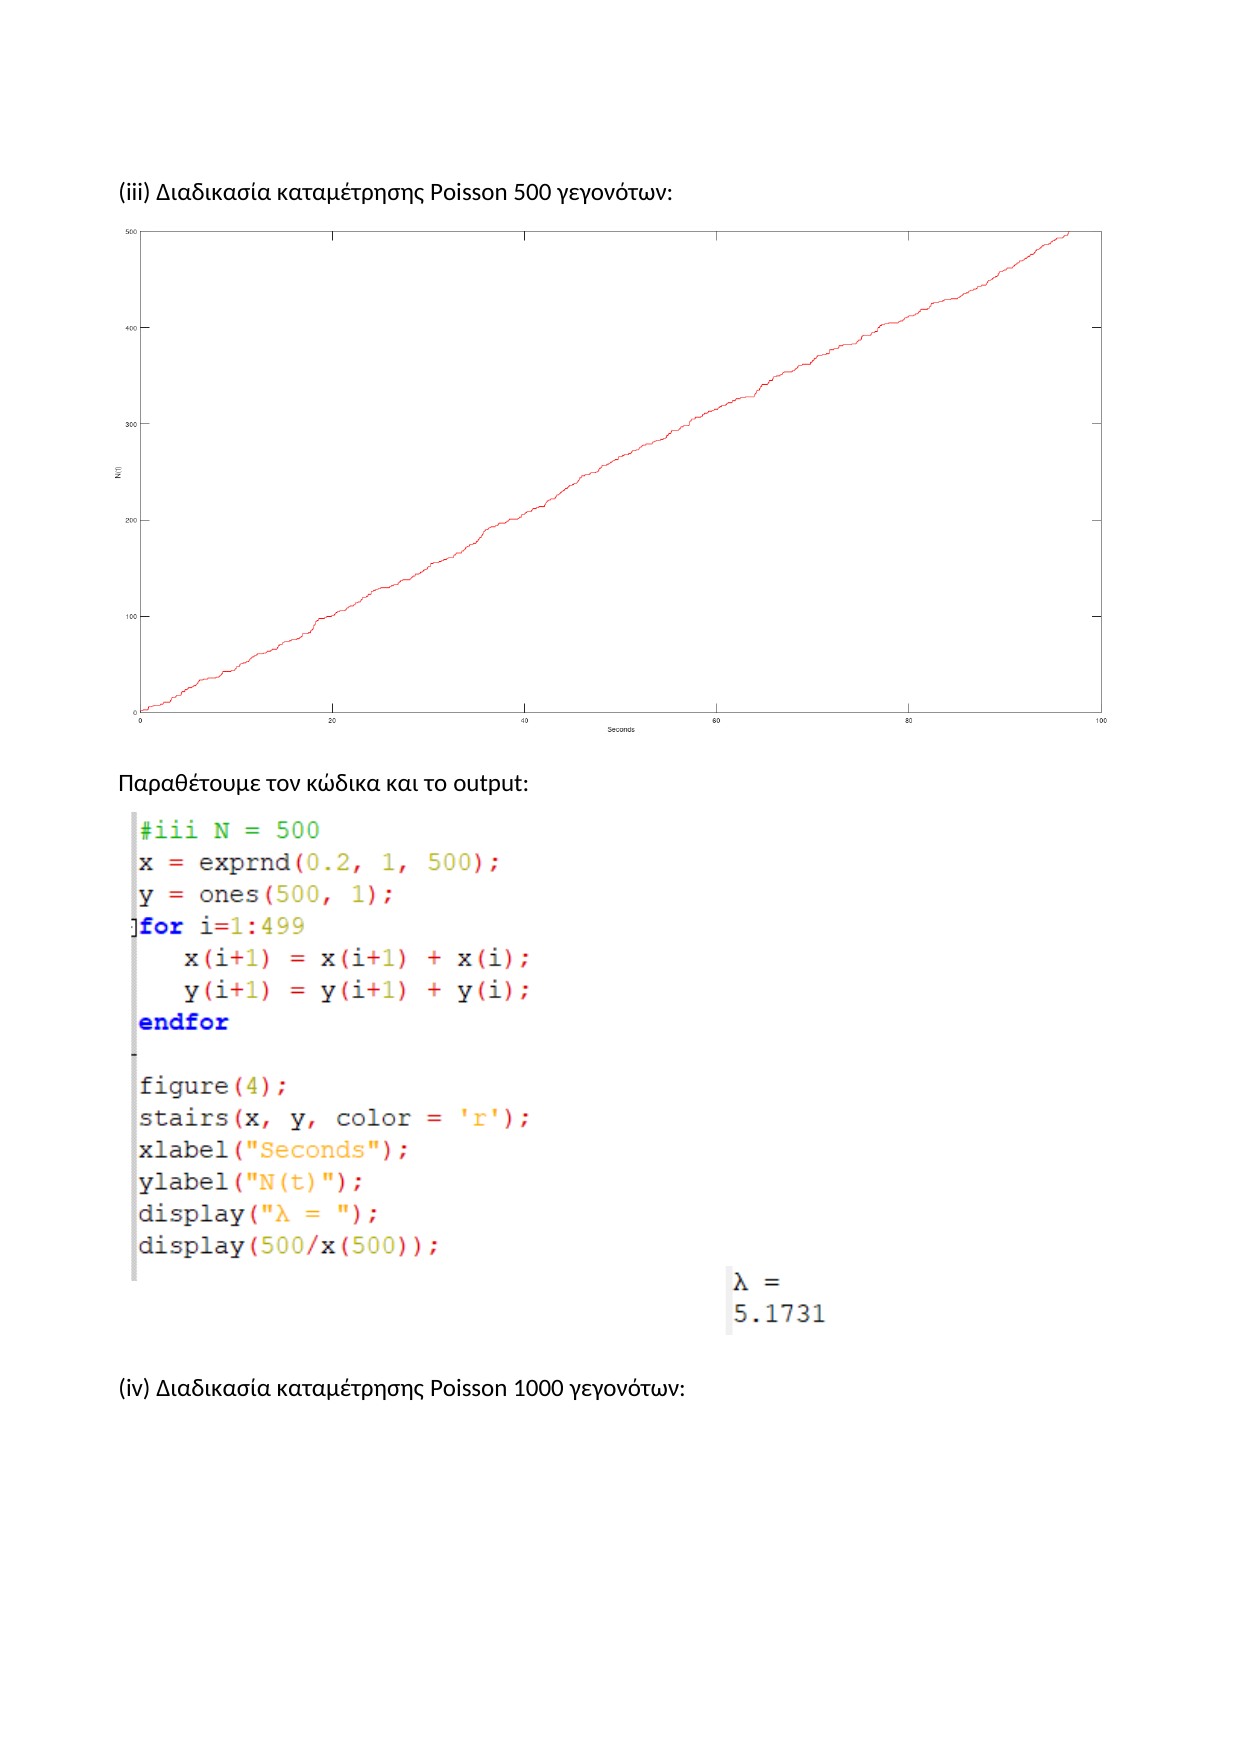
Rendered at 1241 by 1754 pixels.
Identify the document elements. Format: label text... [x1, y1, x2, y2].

text (iii) Διαδικασία καταμέτρησης Poisson 500 γεγονότων: [118, 176, 1122, 206]
picture [111, 217, 1116, 738]
picture [725, 1266, 992, 1335]
text Παραθέτουμε τον κώδικα και το output: [118, 767, 1122, 797]
text (iv) Διαδικασία καταμέτρησης Poisson 1000 γεγονότων: [118, 1372, 1122, 1403]
picture [131, 812, 714, 1281]
